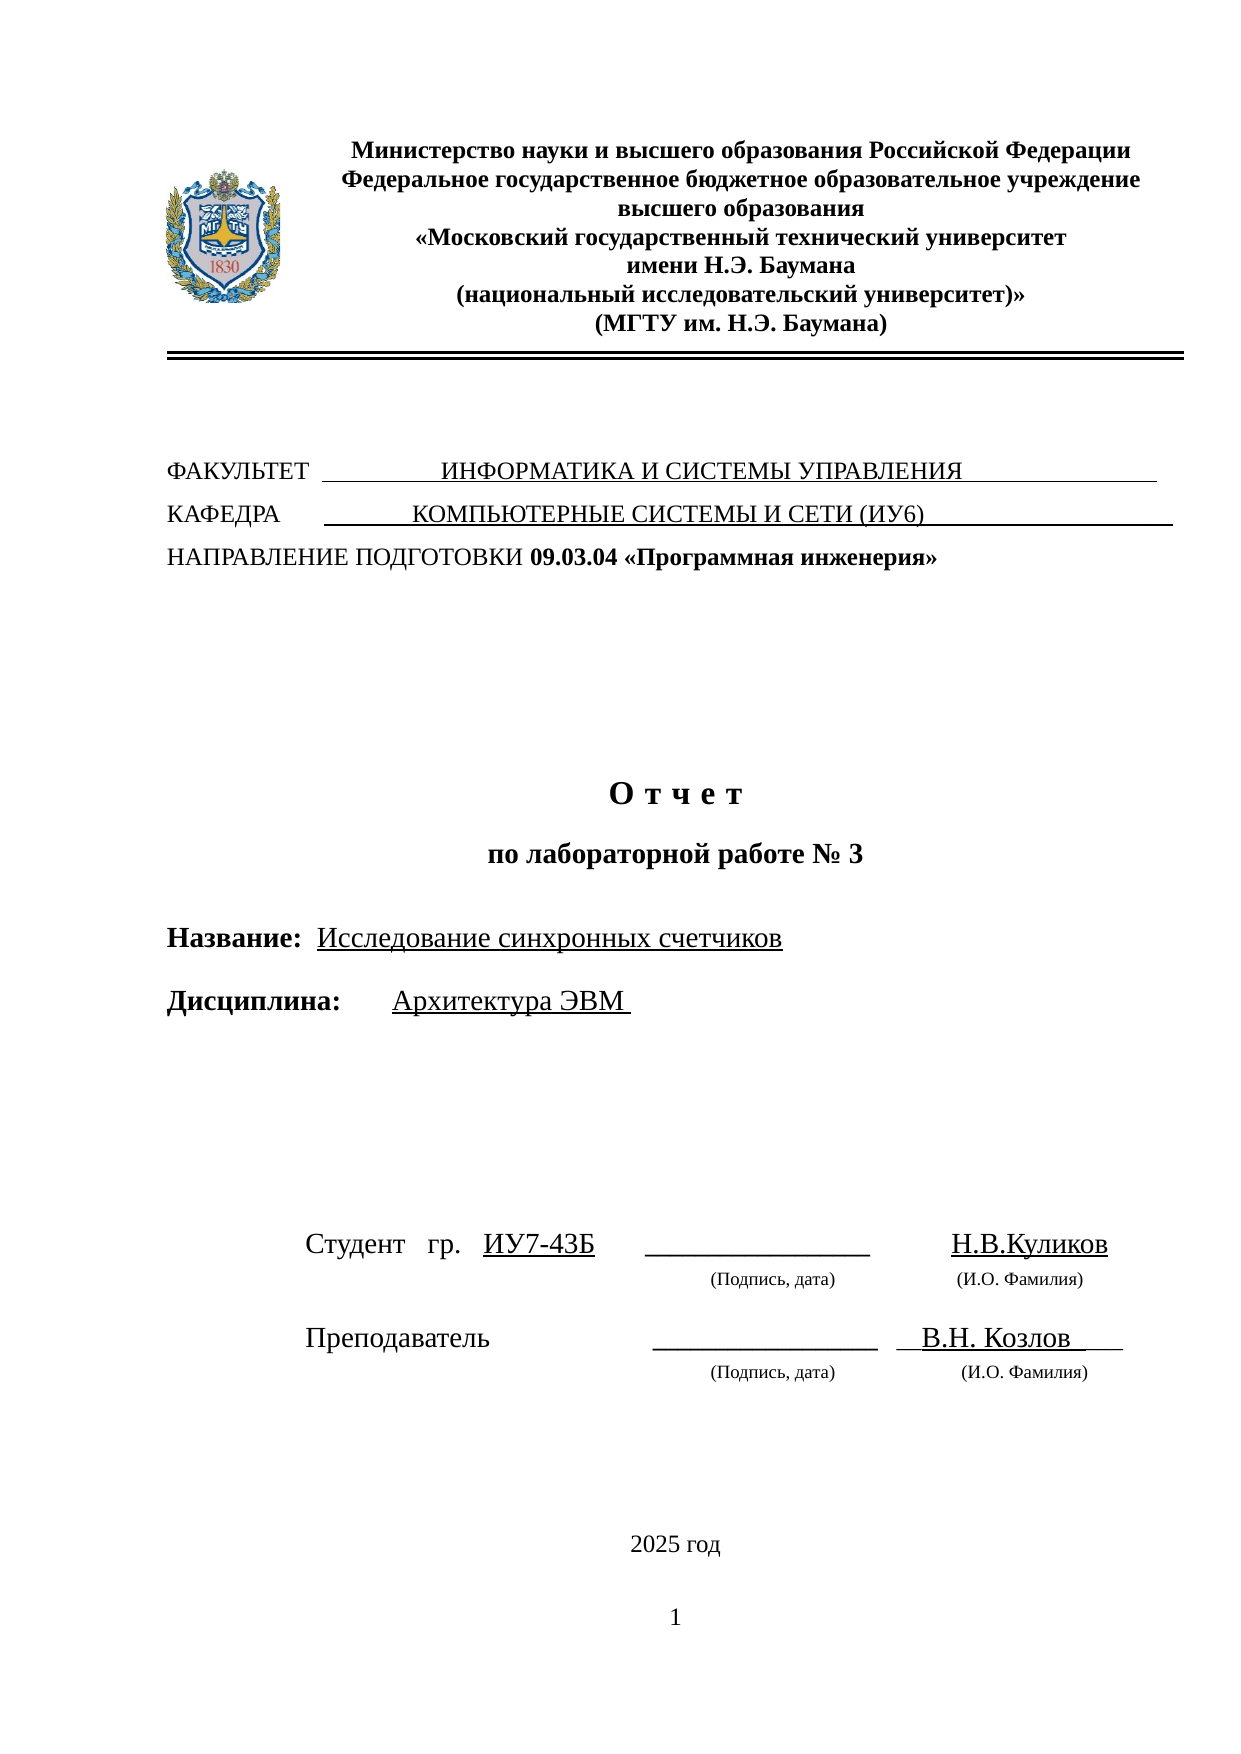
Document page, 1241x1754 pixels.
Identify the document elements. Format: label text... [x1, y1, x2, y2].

subtitle Отчет [167, 773, 1184, 812]
text Преподаватель __________________ __В.Н. Козлов____ [167, 1322, 1184, 1354]
text Название: Исследование синхронных счетчиков [167, 920, 1184, 954]
text (Подпись, дата) (И.О. Фамилия) [167, 1354, 1184, 1385]
text Студент гр. ИУ7-43Б __________________ Н.В.Куликов [167, 1229, 1184, 1260]
text по лабораторной работе № 3 [167, 837, 1184, 870]
text НАПРАВЛЕНИЕ ПОДГОТОВКИ 09.03.04 «Программная инженерия» [167, 542, 1184, 571]
table_header [155, 135, 329, 337]
text Дисциплина: Архитектура ЭВМ [167, 983, 1184, 1016]
text 2025 год [167, 1529, 1184, 1557]
picture [180, 169, 285, 306]
text (Подпись, дата) (И.О. Фамилия) [167, 1260, 1184, 1291]
text ФАКУЛЬТЕТ ИНФОРМАТИКА И СИСТЕМЫ УПРАВЛЕНИЯ [167, 456, 1184, 485]
table_header Министерство науки и высшего образования Российской Федерации Федеральное государственное бюджетное образовательное учреждение высшего образования «Московский государственный технический университет имени Н.Э. Баумана (национальный исследовательский университет)» (МГТУ им. Н.Э. Баумана) [329, 135, 1153, 337]
text КАФЕДРА КОМПЬЮТЕРНЫЕ СИСТЕМЫ И СЕТИ (ИУ6) ______ [167, 499, 1184, 528]
